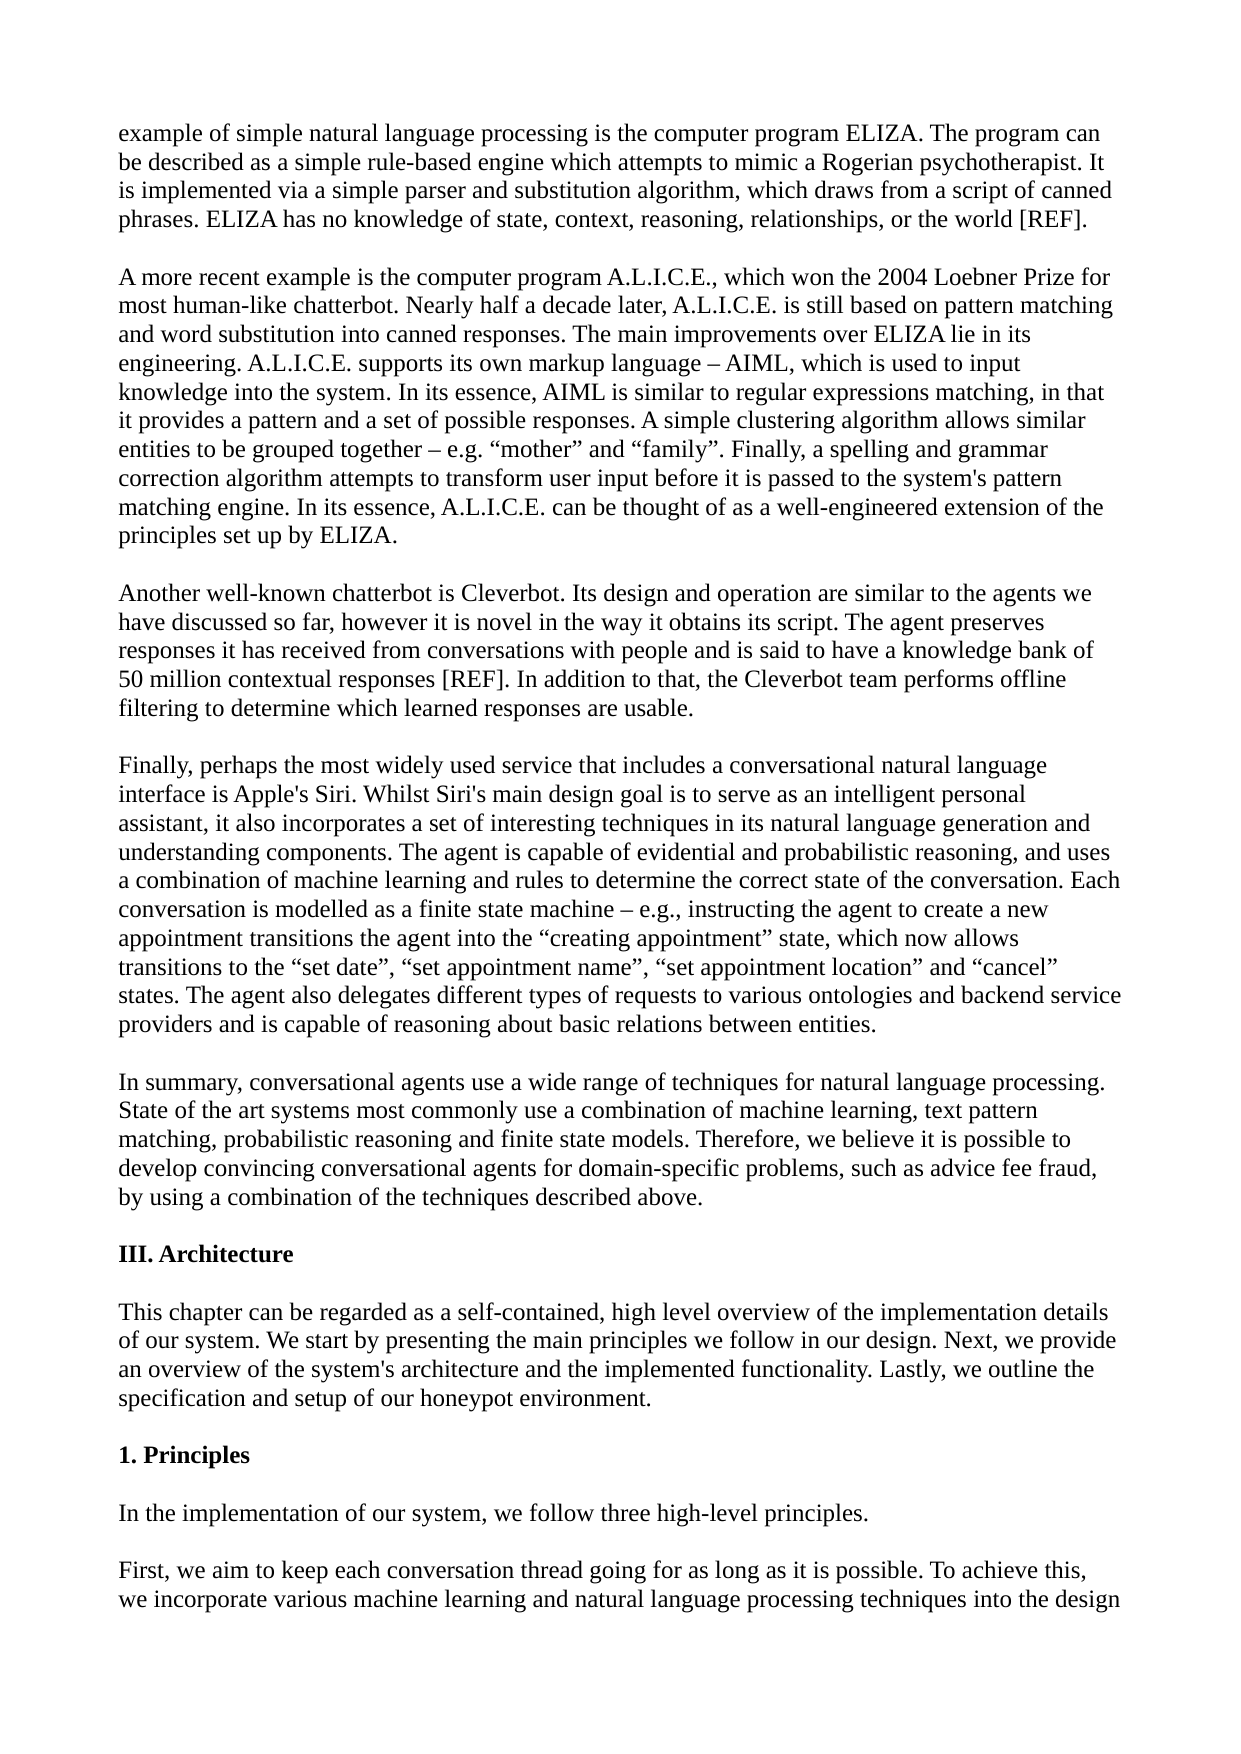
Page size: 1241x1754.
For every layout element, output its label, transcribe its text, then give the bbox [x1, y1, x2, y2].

text Finally, perhaps the most widely used service that includes a conversational natural language interface is Apple's Siri. Whilst Siri's main design goal is to serve as an intelligent personal assistant, it also incorporates a set of interesting techniques in its natural language generation and understanding components. The agent is capable of evidential and probabilistic reasoning, and uses a combination of machine learning and rules to determine the correct state of the conversation. Each conversation is modelled as a finite state machine – e.g., instructing the agent to create a new appointment transitions the agent into the “creating appointment” state, which now allows transitions to the “set date”, “set appointment name”, “set appointment location” and “cancel” states. The agent also delegates different types of requests to various ontologies and backend service providers and is capable of reasoning about basic relations between entities. [118, 751, 1122, 1038]
text A more recent example is the computer program A.L.I.C.E., which won the 2004 Loebner Prize for most human-like chatterbot. Nearly half a decade later, A.L.I.C.E. is still based on pattern matching and word substitution into canned responses. The main improvements over ELIZA lie in its engineering. A.L.I.C.E. supports its own markup language – AIML, which is used to input knowledge into the system. In its essence, AIML is similar to regular expressions matching, in that it provides a pattern and a set of possible responses. A simple clustering algorithm allows similar entities to be grouped together – e.g. “mother” and “family”. Finally, a spelling and grammar correction algorithm attempts to transform user input before it is passed to the system's pattern matching engine. In its essence, A.L.I.C.E. can be thought of as a well-engineered extension of the principles set up by ELIZA. [118, 262, 1122, 549]
text 1. Principles [118, 1441, 1122, 1469]
text III. Architecture [118, 1239, 1122, 1268]
text In summary, conversational agents use a wide range of techniques for natural language processing. State of the art systems most commonly use a combination of machine learning, text pattern matching, probabilistic reasoning and finite state models. Therefore, we believe it is possible to develop convincing conversational agents for domain-specific problems, such as advice fee fraud, by using a combination of the techniques described above. [118, 1067, 1122, 1211]
text example of simple natural language processing is the computer program ELIZA. The program can be described as a simple rule-based engine which attempts to mimic a Rogerian psychotherapist. It is implemented via a simple parser and substitution algorithm, which draws from a script of canned phrases. ELIZA has no knowledge of state, context, reasoning, relationships, or the world [REF]. [118, 118, 1122, 233]
text This chapter can be regarded as a self-contained, high level overview of the implementation details of our system. We start by presenting the main principles we follow in our design. Next, we provide an overview of the system's architecture and the implemented functionality. Lastly, we outline the specification and setup of our honeypot environment. [118, 1297, 1122, 1412]
text First, we aim to keep each conversation thread going for as long as it is possible. To achieve this, we incorporate various machine learning and natural language processing techniques into the design [118, 1556, 1122, 1613]
text Another well-known chatterbot is Cleverbot. Its design and operation are similar to the agents we have discussed so far, however it is novel in the way it obtains its script. The agent preserves responses it has received from conversations with people and is said to have a knowledge bank of 50 million contextual responses [REF]. In addition to that, the Cleverbot team performs offline filtering to determine which learned responses are usable. [118, 578, 1122, 722]
text In the implementation of our system, we follow three high-level principles. [118, 1498, 1122, 1527]
